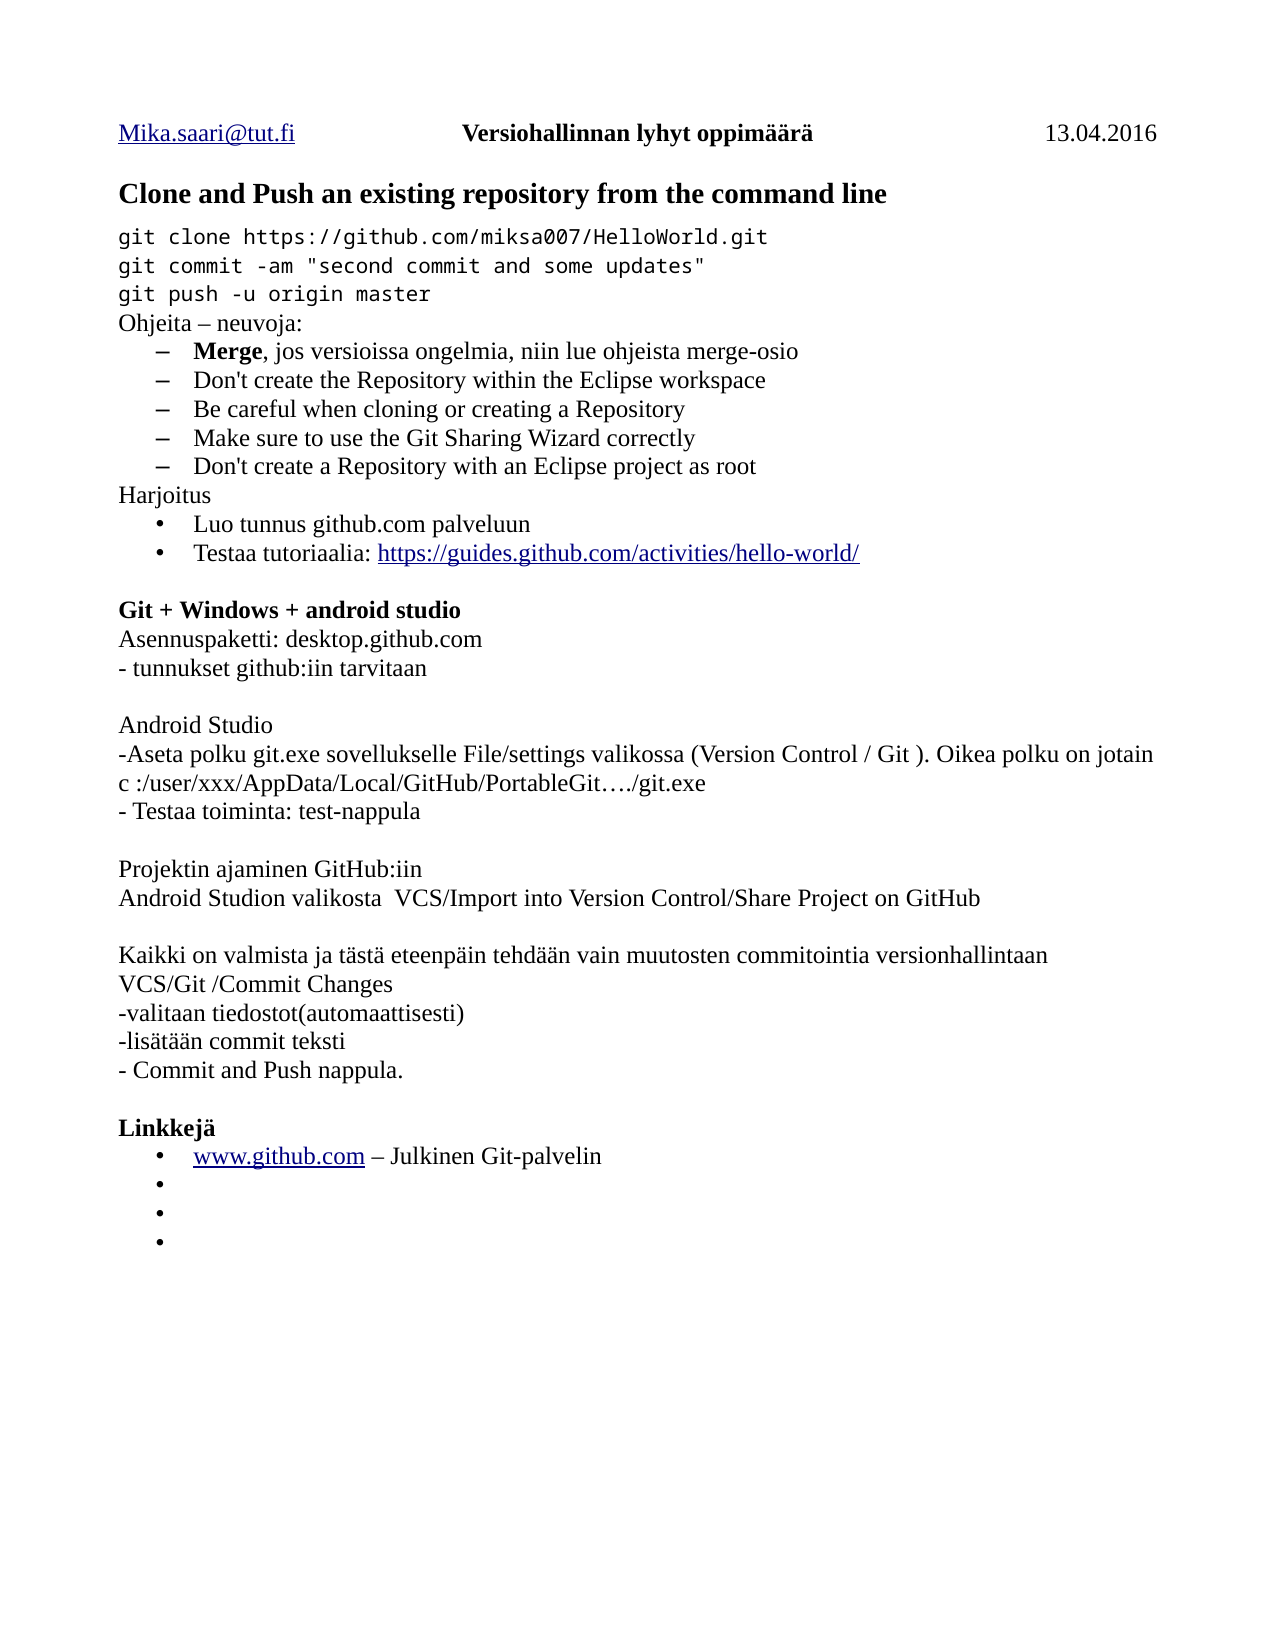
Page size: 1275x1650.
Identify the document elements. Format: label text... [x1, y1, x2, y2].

text Android Studion valikosta VCS/Import into Version Control/Share Project on GitHub [118, 883, 1157, 911]
text git clone https://github.com/miksa007/HelloWorld.git [118, 222, 1157, 251]
list Don't create the Repository within the Eclipse workspace [156, 365, 1157, 394]
text - Commit and Push nappula. [118, 1055, 1157, 1084]
list www.github.com – Julkinen Git-palvelin [156, 1141, 1157, 1170]
subtitle Clone and Push an existing repository from the command line [118, 176, 1157, 210]
text git push -u origin master [118, 279, 1157, 308]
text git commit -am "second commit and some updates" [118, 251, 1157, 279]
list Make sure to use the Git Sharing Wizard correctly [156, 423, 1157, 451]
text - Testaa toiminta: test-nappula [118, 796, 1157, 825]
text Android Studio [118, 710, 1157, 739]
text Ohjeita – neuvoja: [118, 308, 1157, 336]
list Merge, jos versioissa ongelmia, niin lue ohjeista merge-osio [156, 336, 1157, 365]
text Kaikki on valmista ja tästä eteenpäin tehdään vain muutosten commitointia versionhallintaan [118, 940, 1157, 969]
list Testaa tutoriaalia: https://guides.github.com/activities/hello-world/ [156, 538, 1157, 566]
text -Aseta polku git.exe sovellukselle File/settings valikossa (Version Control / Git ). Oikea polku on jotain c :/user/xxx/AppData/Local/GitHub/PortableGit…./git.exe [118, 739, 1157, 796]
text Git + Windows + android studio [118, 595, 1157, 624]
list Luo tunnus github.com palveluun [156, 509, 1157, 538]
text - tunnukset github:iin tarvitaan [118, 653, 1157, 681]
list Don't create a Repository with an Eclipse project as root [156, 451, 1157, 480]
text Harjoitus [118, 480, 1157, 509]
text Projektin ajaminen GitHub:iin [118, 854, 1157, 883]
list Be careful when cloning or creating a Repository [156, 394, 1157, 423]
text -valitaan tiedostot(automaattisesti) [118, 998, 1157, 1026]
text -lisätään commit teksti [118, 1026, 1157, 1055]
text Linkkejä [118, 1113, 1157, 1141]
text VCS/Git /Commit Changes [118, 969, 1157, 998]
text Asennuspaketti: desktop.github.com [118, 624, 1157, 653]
